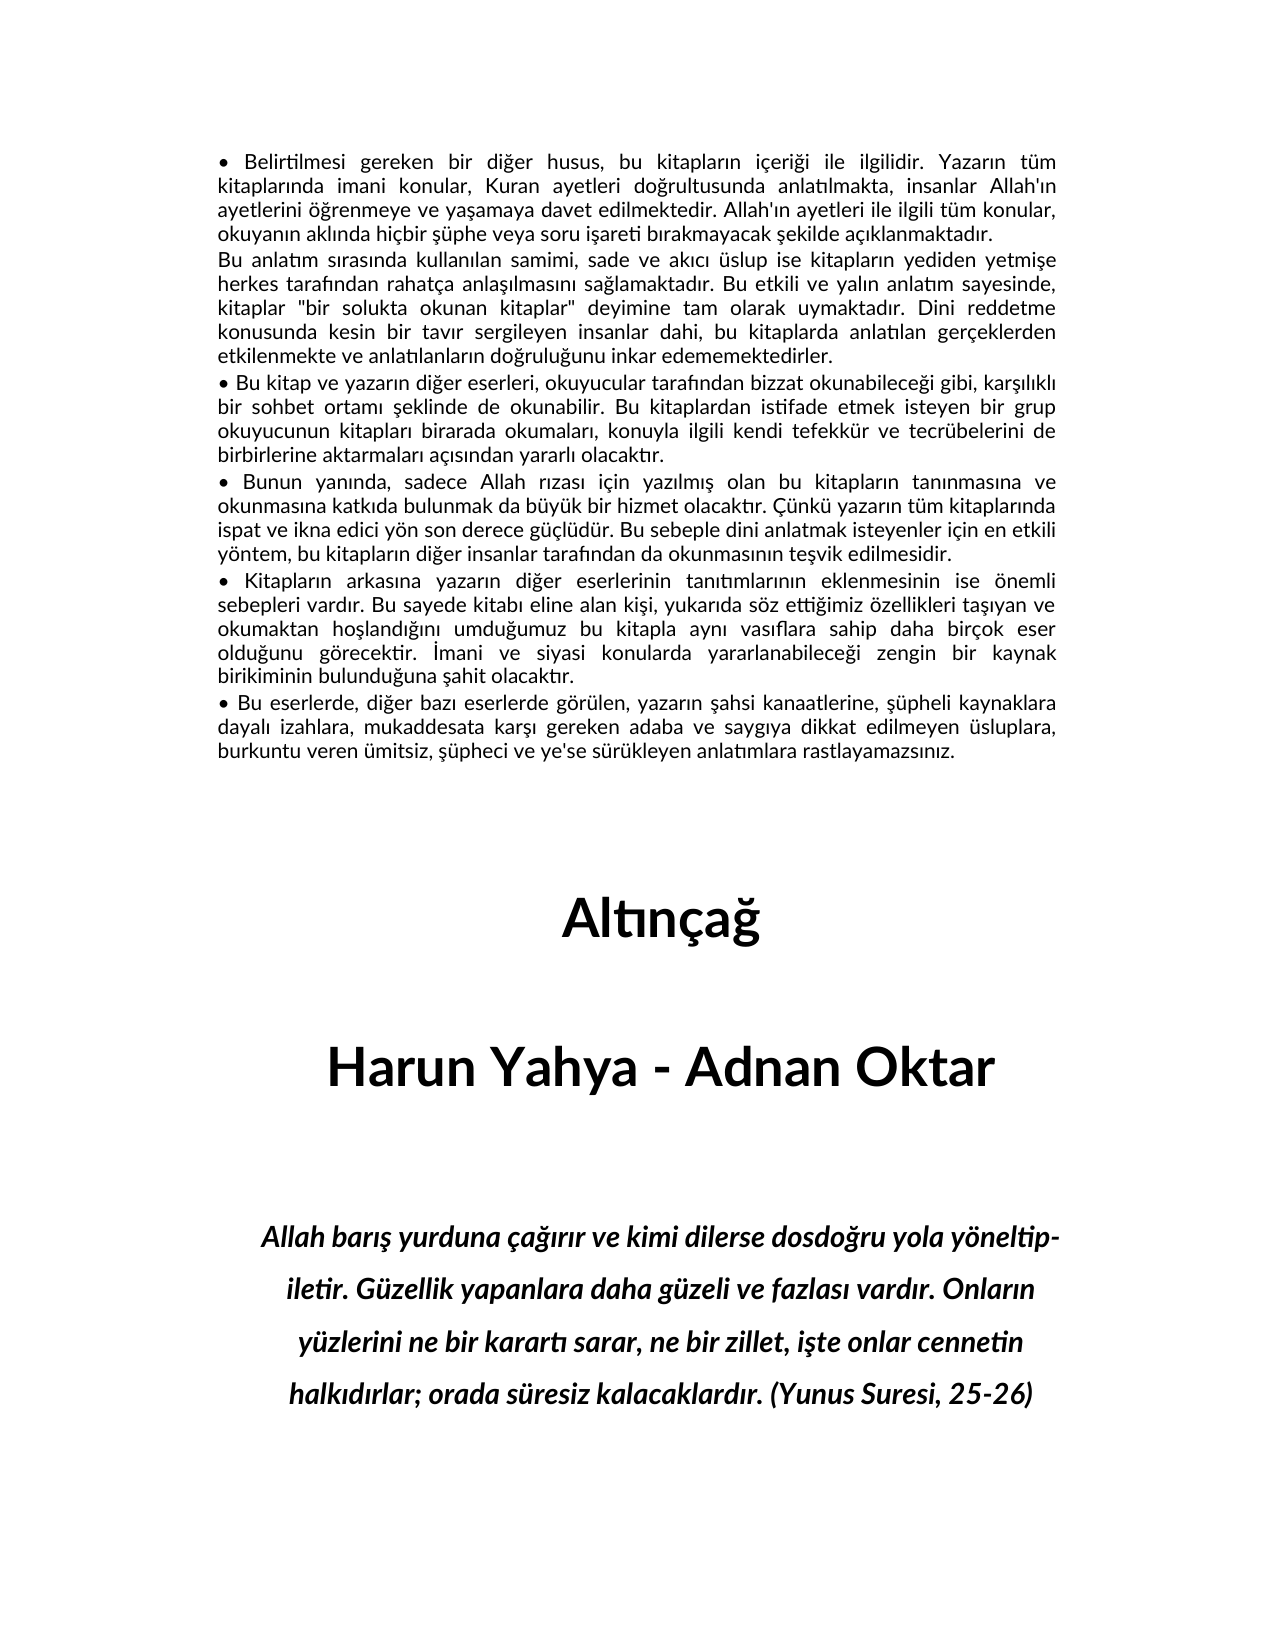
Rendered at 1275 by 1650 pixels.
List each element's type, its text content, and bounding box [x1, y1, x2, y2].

text • Bu kitap ve yazarın diğer eserleri, okuyucular tarafından bizzat okunabileceği gibi, karşılıklı bir sohbet ortamı şeklinde de okunabilir. Bu kitaplardan istifade etmek isteyen bir grup okuyucunun kitapları birarada okumaları, konuyla ilgili kendi tefekkür ve tecrübelerini de birbirlerine aktarmaları açısından yararlı olacaktır. [217, 371, 1057, 467]
text Altınçağ [187, 884, 1087, 949]
text • Bunun yanında, sadece Allah rızası için yazılmış olan bu kitapların tanınmasına ve okunmasına katkıda bulunmak da büyük bir hizmet olacaktır. Çünkü yazarın tüm kitaplarında ispat ve ikna edici yön son derece güçlüdür. Bu sebeple dini anlatmak isteyenler için en etkili yöntem, bu kitapların diğer insanlar tarafından da okunmasının teşvik edilmesidir. [217, 470, 1057, 566]
text • Kitapların arkasına yazarın diğer eserlerinin tanıtımlarının eklenmesinin ise önemli sebepleri vardır. Bu sayede kitabı eline alan kişi, yukarıda söz ettiğimiz özellikleri taşıyan ve okumaktan hoşlandığını umduğumuz bu kitapla aynı vasıflara sahip daha birçok eser olduğunu görecektir. İmani ve siyasi konularda yararlanabileceği zengin bir kaynak birikiminin bulunduğuna şahit olacaktır. [217, 569, 1057, 689]
text Allah barış yurduna çağırır ve kimi dilerse dosdoğru yola yöneltip-iletir. Güzellik yapanlara daha güzeli ve fazlası vardır. Onların yüzlerini ne bir karartı sarar, ne bir zillet, işte onlar cennetin halkıdırlar; orada süresiz kalacaklardır. (Yunus Suresi, 25-26) [235, 1218, 1087, 1411]
text Bu anlatım sırasında kullanılan samimi, sade ve akıcı üslup ise kitapların yediden yetmişe herkes tarafından rahatça anlaşılmasını sağlamaktadır. Bu etkili ve yalın anlatım sayesinde, kitaplar "bir solukta okunan kitaplar" deyimine tam olarak uymaktadır. Dini reddetme konusunda kesin bir tavır sergileyen insanlar dahi, bu kitaplarda anlatılan gerçeklerden etkilenmekte ve anlatılanların doğruluğunu inkar edememektedirler. [217, 249, 1057, 368]
text Harun Yahya - Adnan Oktar [187, 1033, 1087, 1098]
text • Bu eserlerde, diğer bazı eserlerde görülen, yazarın şahsi kanaatlerine, şüpheli kaynaklara dayalı izahlara, mukaddesata karşı gereken adaba ve saygıya dikkat edilmeyen üsluplara, burkuntu veren ümitsiz, şüpheci ve ye'se sürükleyen anlatımlara rastlayamazsınız. [217, 692, 1057, 763]
text • Belirtilmesi gereken bir diğer husus, bu kitapların içeriği ile ilgilidir. Yazarın tüm kitaplarında imani konular, Kuran ayetleri doğrultusunda anlatılmakta, insanlar Allah'ın ayetlerini öğrenmeye ve yaşamaya davet edilmektedir. Allah'ın ayetleri ile ilgili tüm konular, okuyanın aklında hiçbir şüphe veya soru işareti bırakmayacak şekilde açıklanmaktadır. [217, 150, 1057, 246]
